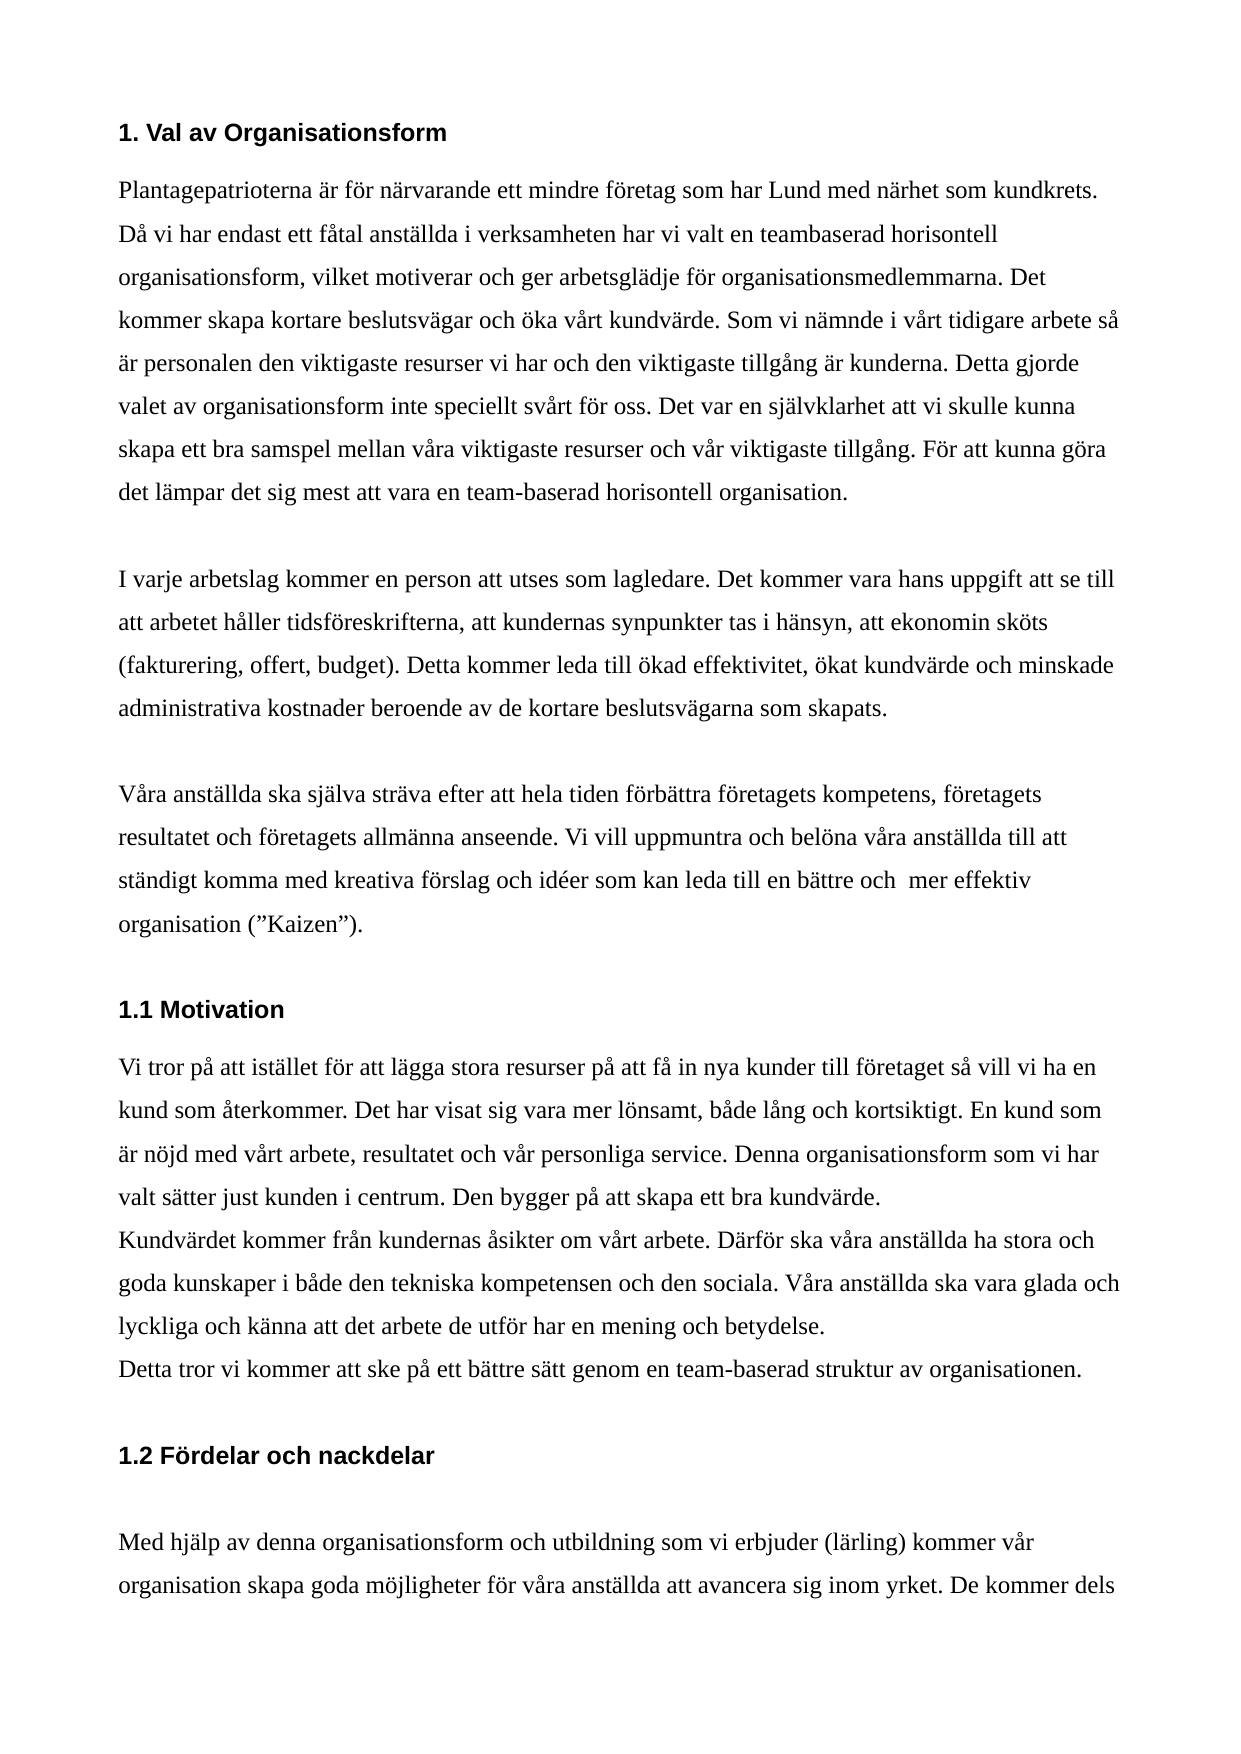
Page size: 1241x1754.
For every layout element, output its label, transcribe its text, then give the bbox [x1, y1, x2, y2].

text 1.2 Fördelar och nackdelar [118, 1441, 1122, 1469]
list 1.1 Motivation [115, 995, 1122, 1024]
text Detta tror vi kommer att ske på ett bättre sätt genom en team-baserad struktur av organisationen. [118, 1354, 1122, 1383]
text Med hjälp av denna organisationsform och utbildning som vi erbjuder (lärling) kommer vår organisation skapa goda möjligheter för våra anställda att avancera sig inom yrket. De kommer dels [118, 1527, 1122, 1599]
text 1. Val av Organisationsform [118, 118, 1122, 147]
text Plantagepatrioterna är för närvarande ett mindre företag som har Lund med närhet som kundkrets. Då vi har endast ett fåtal anställda i verksamheten har vi valt en teambaserad horisontell organisationsform, vilket motiverar och ger arbetsglädje för organisationsmedlemmarna. Det kommer skapa kortare beslutsvägar och öka vårt kundvärde. Som vi nämnde i vårt tidigare arbete så är personalen den viktigaste resurser vi har och den viktigaste tillgång är kunderna. Detta gjorde valet av organisationsform inte speciellt svårt för oss. Det var en självklarhet att vi skulle kunna skapa ett bra samspel mellan våra viktigaste resurser och vår viktigaste tillgång. För att kunna göra det lämpar det sig mest att vara en team-baserad horisontell organisation. [118, 176, 1122, 506]
text I varje arbetslag kommer en person att utses som lagledare. Det kommer vara hans uppgift att se till att arbetet håller tidsföreskrifterna, att kundernas synpunkter tas i hänsyn, att ekonomin sköts (fakturering, offert, budget). Detta kommer leda till ökad effektivitet, ökat kundvärde och minskade administrativa kostnader beroende av de kortare beslutsvägarna som skapats. [118, 564, 1122, 722]
text Vi tror på att istället för att lägga stora resurser på att få in nya kunder till företaget så vill vi ha en kund som återkommer. Det har visat sig vara mer lönsamt, både lång och kortsiktigt. En kund som är nöjd med vårt arbete, resultatet och vår personliga service. Denna organisationsform som vi har valt sätter just kunden i centrum. Den bygger på att skapa ett bra kundvärde. [118, 1052, 1122, 1211]
text Våra anställda ska själva sträva efter att hela tiden förbättra företagets kompetens, företagets resultatet och företagets allmänna anseende. Vi vill uppmuntra och belöna våra anställda till att ständigt komma med kreativa förslag och idéer som kan leda till en bättre och mer effektiv organisation (”Kaizen”). [118, 779, 1122, 937]
text Kundvärdet kommer från kundernas åsikter om vårt arbete. Därför ska våra anställda ha stora och goda kunskaper i både den tekniska kompetensen och den sociala. Våra anställda ska vara glada och lyckliga och känna att det arbete de utför har en mening och betydelse. [118, 1225, 1122, 1340]
